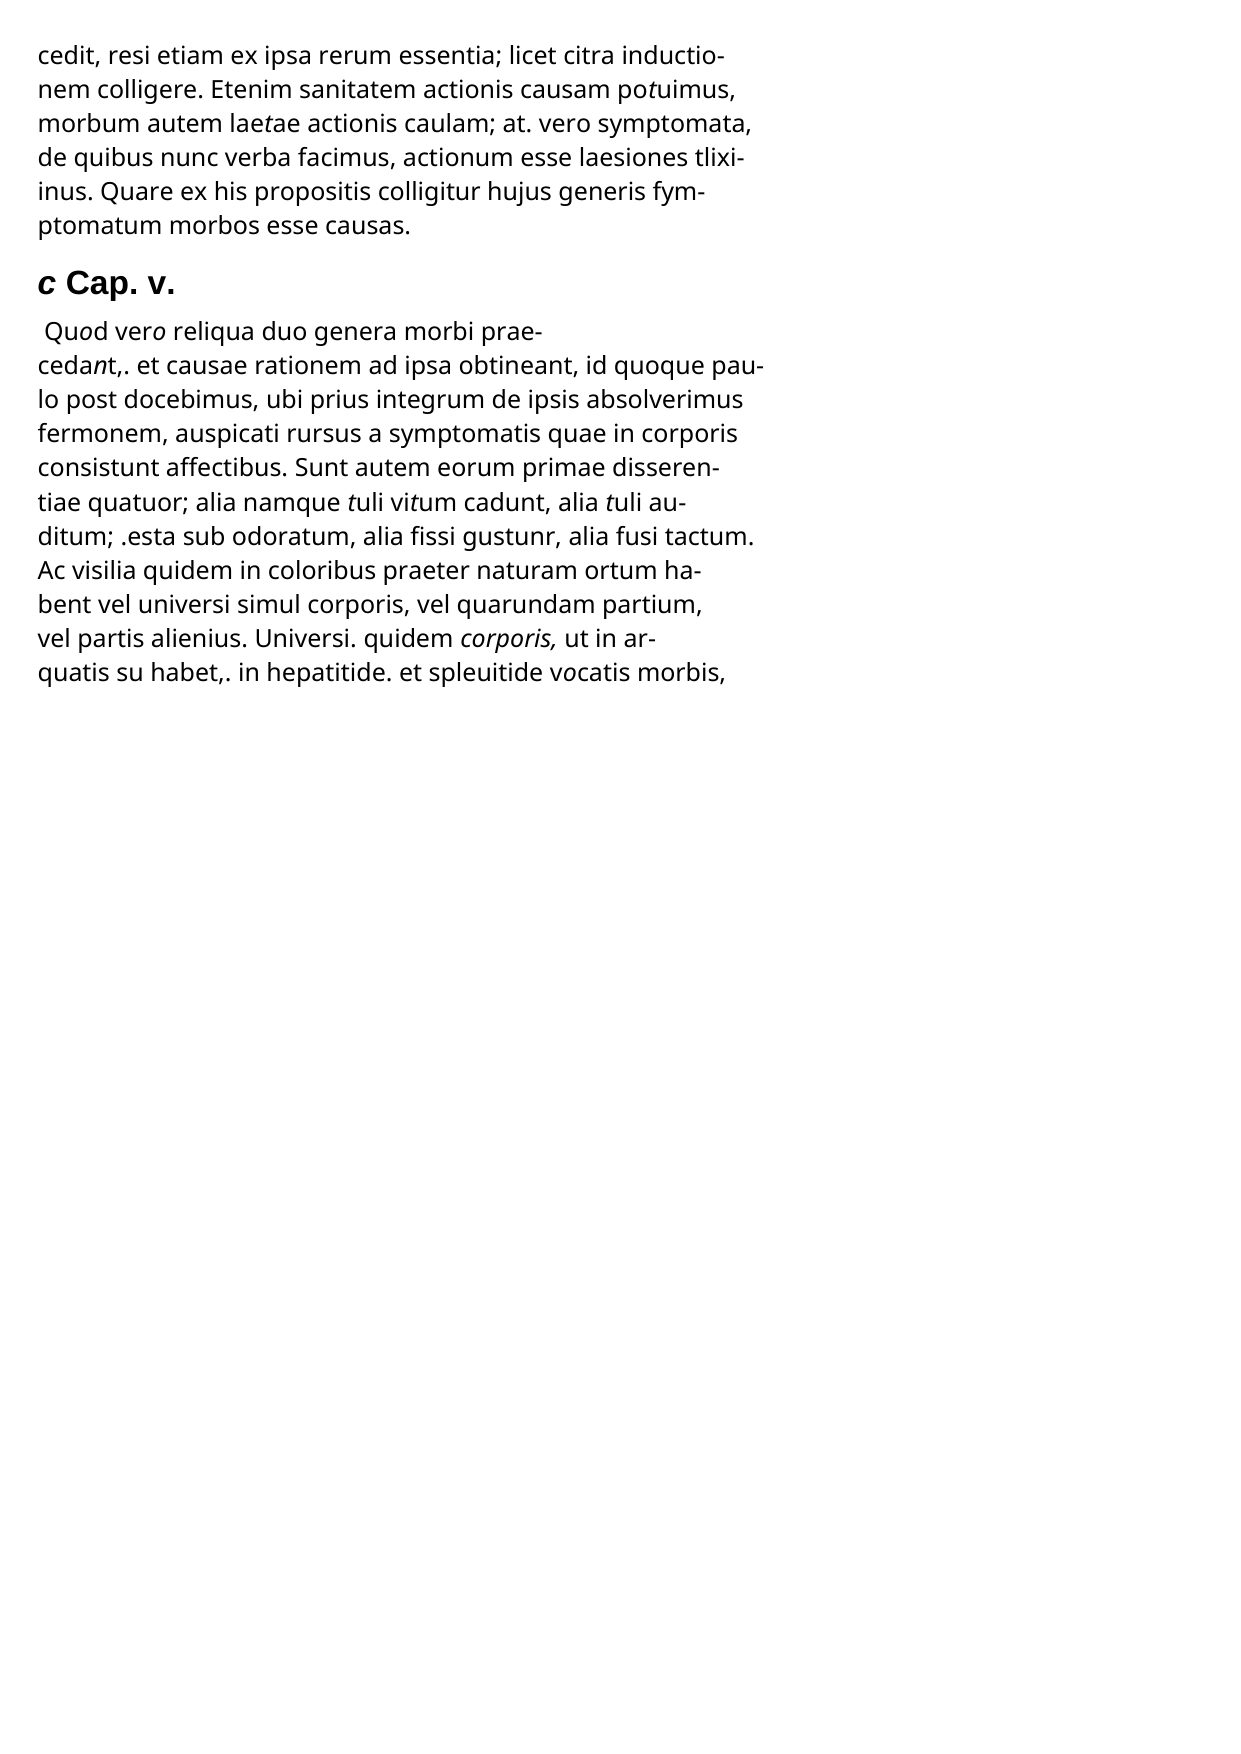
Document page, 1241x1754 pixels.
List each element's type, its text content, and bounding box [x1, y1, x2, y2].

subtitle c Cap. v. [37, 263, 1203, 301]
text Quod vero reliqua duo genera morbi prae- cedant,. et causae rationem ad ipsa obtineant, id quoque pau- lo post docebimus, ubi prius integrum de ipsis absolverimus fermonem, auspicati rursus a symptomatis quae in corporis consistunt affectibus. Sunt autem eorum primae disseren- tiae quatuor; alia namque tuli vitum cadunt, alia tuli au- ditum; .esta sub odoratum, alia fissi gustunr, alia fusi tactum. Ac visilia quidem in coloribus praeter naturam ortum ha- bent vel universi simul corporis, vel quarundam partium, vel partis alienius. Universi. quidem corporis, ut in ar- quatis su habet,. in hepatitide. et spleuitide vocatis morbis, [37, 314, 1203, 688]
text cedit, resi etiam ex ipsa rerum essentia; licet citra inductio- nem colligere. Etenim sanitatem actionis causam potuimus, morbum autem laetae actionis caulam; at. vero symptomata, de quibus nunc verba facimus, actionum esse laesiones tlixi- inus. Quare ex his propositis colligitur hujus generis fym- ptomatum morbos esse causas. [37, 37, 1203, 242]
